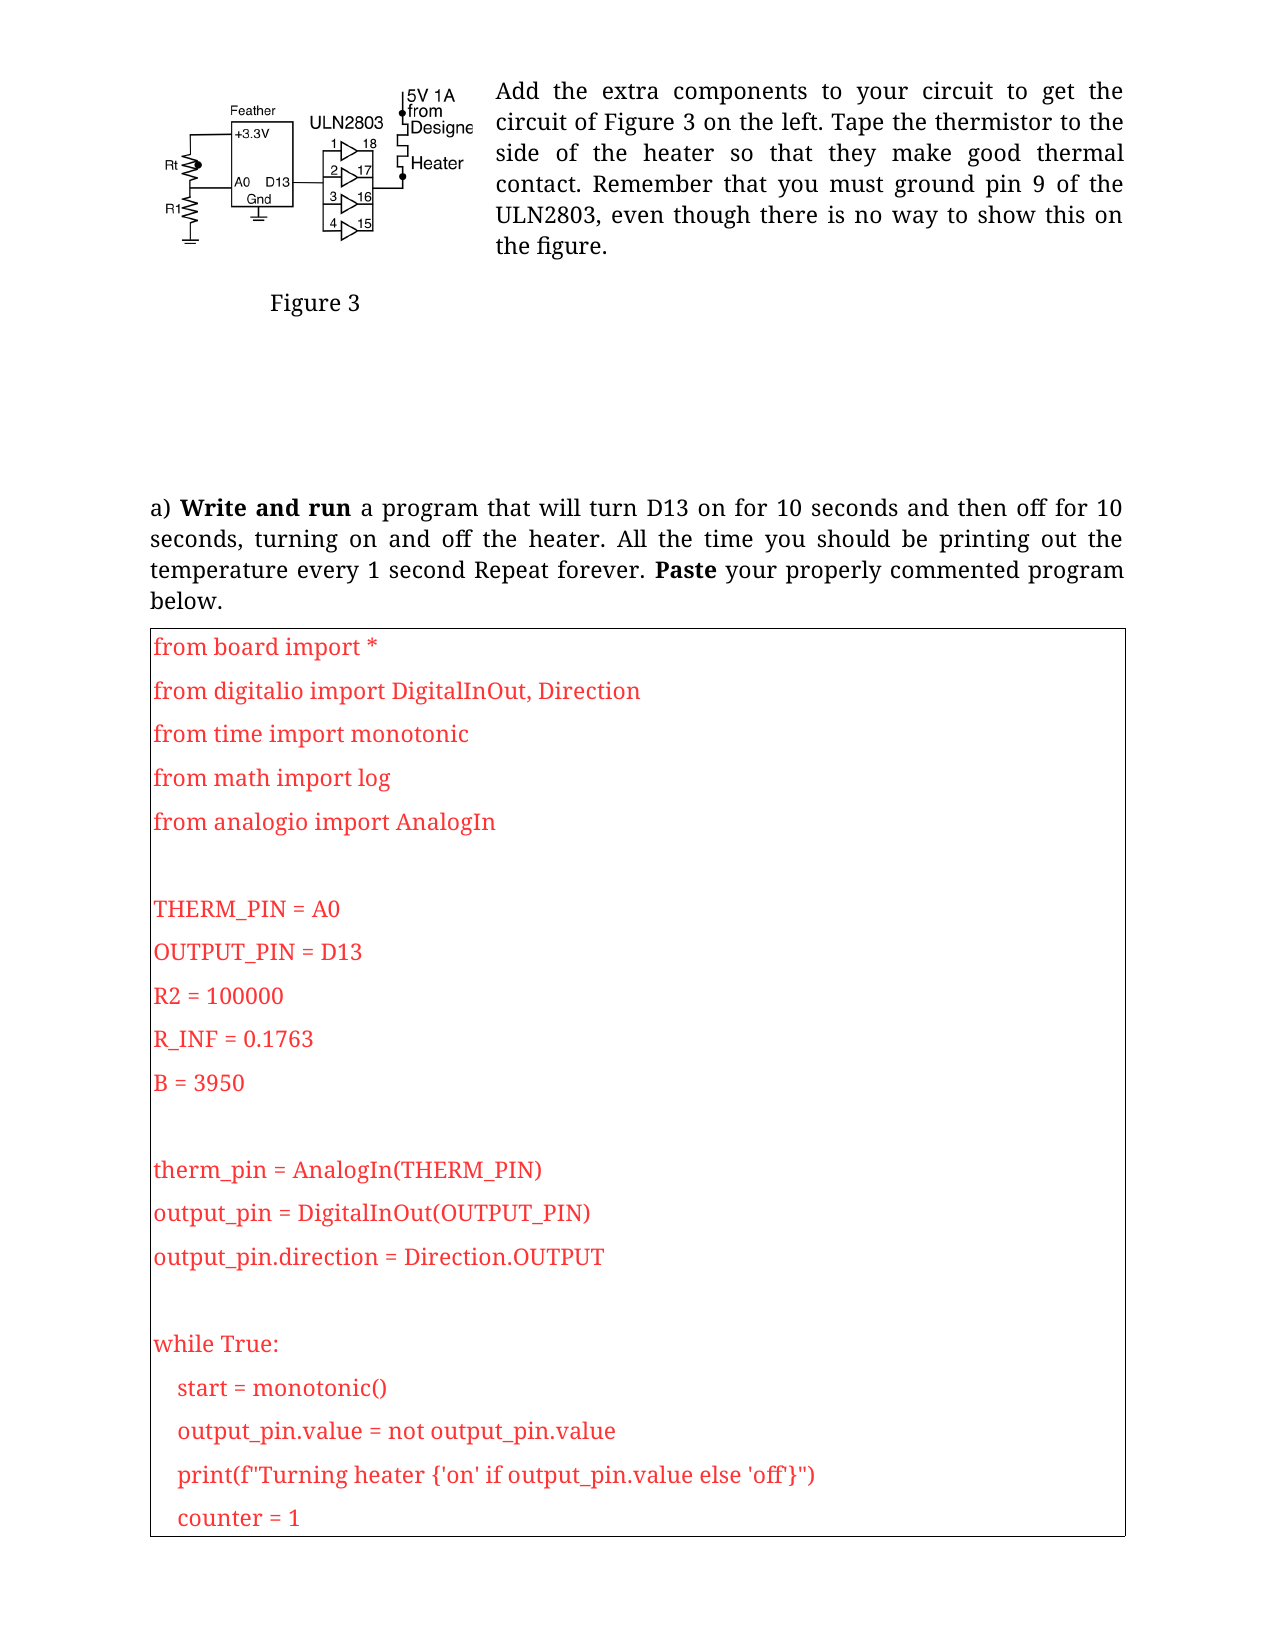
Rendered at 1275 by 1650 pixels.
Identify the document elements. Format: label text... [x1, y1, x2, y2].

text from analogio import AnalogIn [151, 802, 1125, 836]
text a) Write and run a program that will turn D13 on for 10 seconds and then off for 10 seconds, turning on and off the heater. All the time you should be printing out the temperature every 1 second Repeat forever. Paste your properly commented program below. [150, 491, 1125, 616]
text from time import monotonic [151, 715, 1125, 749]
text R_INF = 0.1763 [151, 1020, 1125, 1054]
text from math import log [151, 759, 1125, 793]
text Figure 3 [150, 287, 480, 318]
text Add the extra components to your circuit to get the circuit of Figure 3 on the left. Tape the thermistor to the side of the heater so that they make good thermal contact. Remember that you must ground pin 9 of the ULN2803, even though there is no way to show this on the figure. [150, 75, 1125, 287]
text while True: [151, 1325, 1125, 1359]
text counter = 1 [151, 1499, 1125, 1536]
text print(f"Turning heater {'on' if output_pin.value else 'off'}") [151, 1455, 1125, 1489]
text output_pin = DigitalInOut(OUTPUT_PIN) [151, 1194, 1125, 1228]
text output_pin.direction = Direction.OUTPUT [151, 1238, 1125, 1272]
text from digitalio import DigitalInOut, Direction [151, 672, 1125, 706]
text OUTPUT_PIN = D13 [151, 933, 1125, 967]
text THERM_PIN = A0 [151, 889, 1125, 923]
text start = monotonic() [151, 1368, 1125, 1402]
text from board import * [151, 629, 1125, 662]
text output_pin.value = not output_pin.value [151, 1412, 1125, 1446]
picture [157, 85, 473, 244]
text B = 3950 [151, 1063, 1125, 1098]
text R2 = 100000 [151, 976, 1125, 1011]
text therm_pin = AnalogIn(THERM_PIN) [151, 1151, 1125, 1185]
